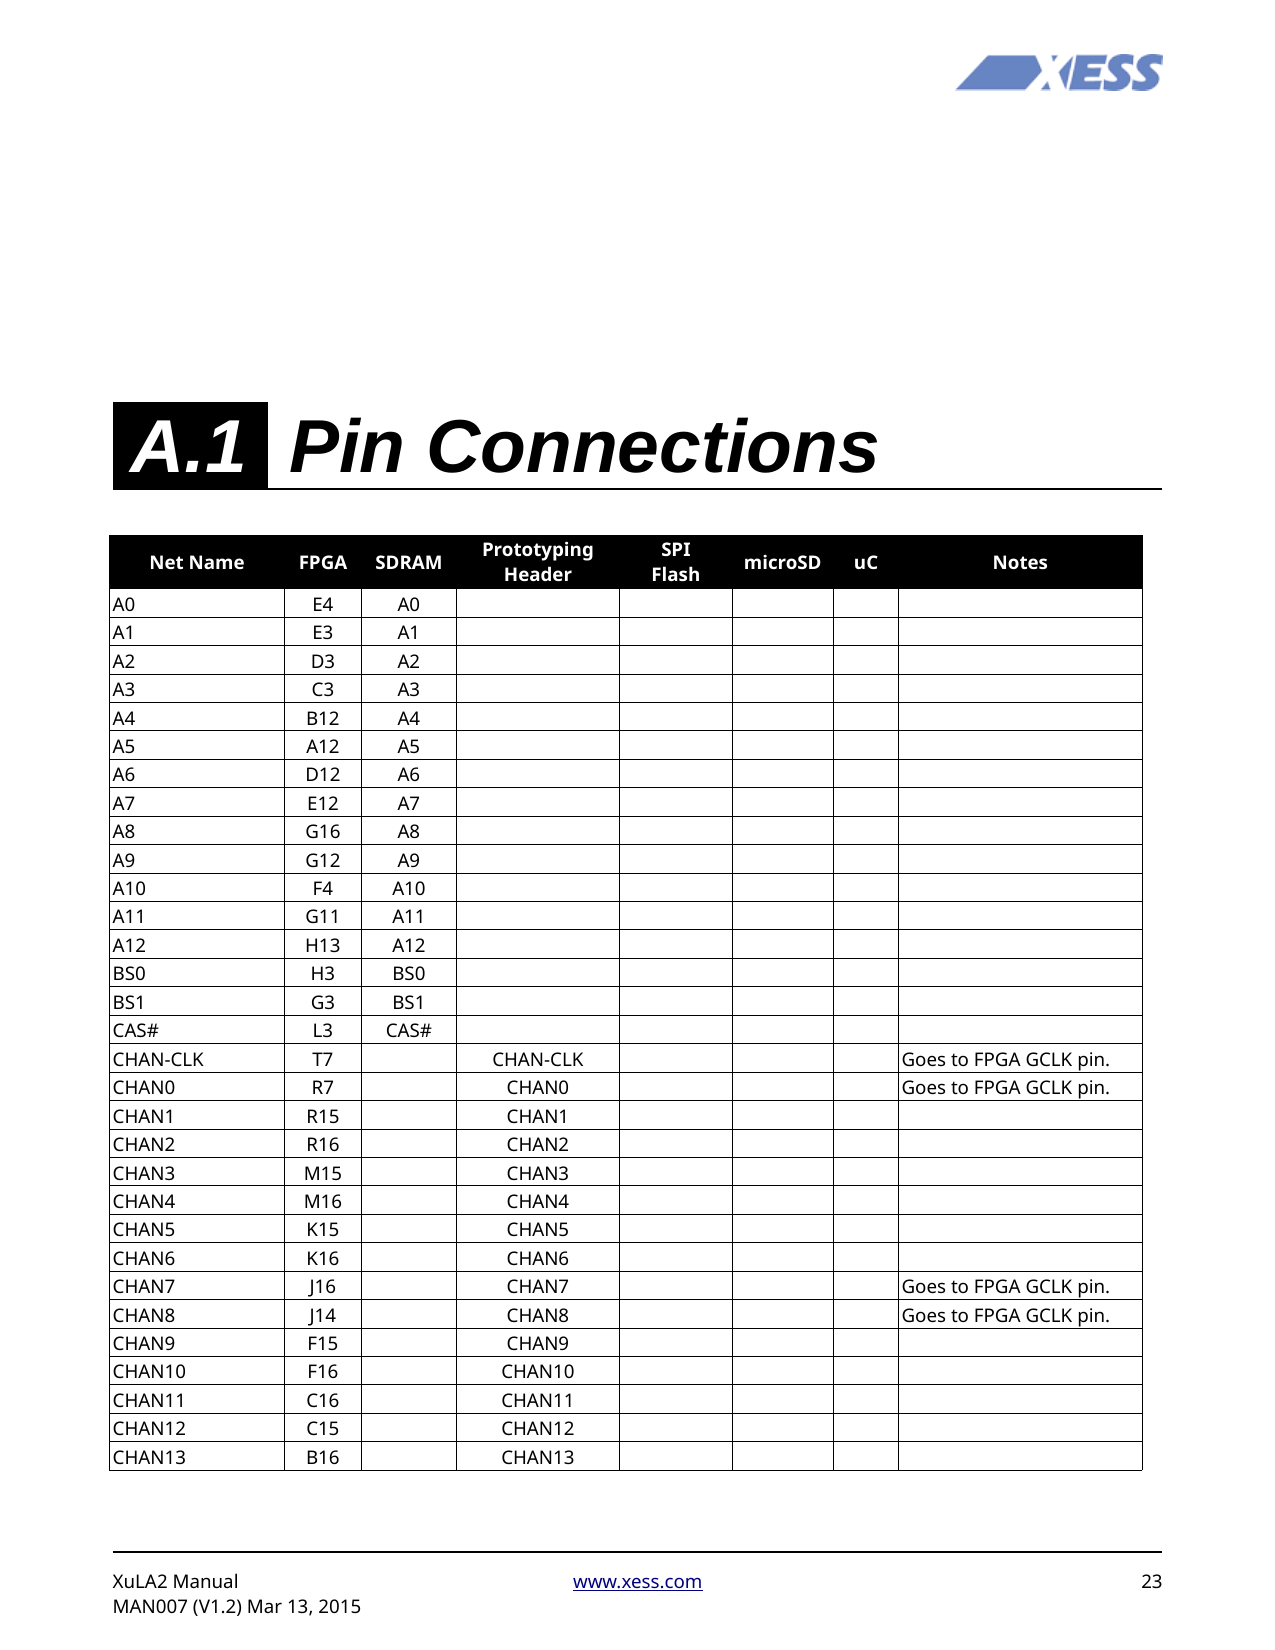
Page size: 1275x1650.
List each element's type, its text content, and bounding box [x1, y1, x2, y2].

table_cell [834, 1016, 898, 1043]
table_cell [620, 1186, 732, 1214]
table_cell [834, 760, 898, 787]
table_cell M15 [285, 1158, 361, 1185]
table_cell [620, 1016, 732, 1043]
table_cell A6 [362, 760, 456, 787]
table_cell A9 [362, 845, 456, 872]
table_cell [733, 731, 833, 759]
table_cell [834, 731, 898, 759]
table_header uC [834, 536, 898, 588]
table_cell Goes to FPGA GCLK pin. [899, 1272, 1142, 1299]
table_cell [457, 987, 619, 1015]
table_cell [733, 1158, 833, 1185]
table_cell [733, 902, 833, 929]
table_cell CHAN1 [110, 1101, 284, 1128]
table_cell [899, 1016, 1142, 1043]
table_cell [834, 1101, 898, 1128]
table_cell [834, 1414, 898, 1441]
table_cell CHAN0 [457, 1073, 619, 1100]
table_cell A3 [110, 675, 284, 702]
table_cell [733, 1329, 833, 1356]
table_cell CHAN10 [457, 1357, 619, 1384]
table_cell [362, 1329, 456, 1356]
table_cell [457, 788, 619, 816]
table_cell [733, 703, 833, 730]
table_cell [733, 1016, 833, 1043]
table_cell [834, 1044, 898, 1072]
table_cell [834, 618, 898, 645]
table_cell [733, 1272, 833, 1299]
table_cell [733, 959, 833, 986]
table_cell G11 [285, 902, 361, 929]
table_cell [620, 1130, 732, 1157]
table_cell C15 [285, 1414, 361, 1441]
table_cell [457, 618, 619, 645]
table_cell CHAN2 [457, 1130, 619, 1157]
table_cell [362, 1243, 456, 1271]
table_cell [620, 731, 732, 759]
table_cell [899, 675, 1142, 702]
table_cell [834, 1215, 898, 1242]
table_cell [457, 817, 619, 844]
table_cell [899, 1357, 1142, 1384]
table_cell [362, 1385, 456, 1413]
table_cell [733, 646, 833, 673]
table_cell [733, 589, 833, 617]
table_cell CHAN7 [457, 1272, 619, 1299]
table_cell CHAN4 [110, 1186, 284, 1214]
table_cell [362, 1186, 456, 1214]
table_cell [620, 1414, 732, 1441]
subtitle Pin Connections [268, 402, 1162, 488]
table_cell A10 [110, 874, 284, 901]
table_cell CHAN11 [457, 1385, 619, 1413]
table_cell [620, 845, 732, 872]
table_cell [733, 1130, 833, 1157]
table_cell [899, 1414, 1142, 1441]
table_cell [457, 845, 619, 872]
table_cell [899, 731, 1142, 759]
table_cell [899, 817, 1142, 844]
table_cell [362, 1130, 456, 1157]
table_header SPI Flash [620, 536, 732, 588]
table_cell [733, 1073, 833, 1100]
table_cell BS0 [110, 959, 284, 986]
table_cell [834, 1385, 898, 1413]
table_cell [620, 788, 732, 816]
table_cell CHAN13 [457, 1442, 619, 1470]
table_cell H3 [285, 959, 361, 986]
table_cell [733, 930, 833, 958]
table_header microSD [733, 536, 833, 588]
table_cell [834, 1300, 898, 1327]
table_cell A1 [110, 618, 284, 645]
table_cell [620, 1243, 732, 1271]
table_cell [620, 1442, 732, 1470]
table_cell [620, 646, 732, 673]
table_cell [834, 646, 898, 673]
table_cell G16 [285, 817, 361, 844]
table_cell [733, 1044, 833, 1072]
table_cell CHAN5 [110, 1215, 284, 1242]
table_cell E3 [285, 618, 361, 645]
table_cell [899, 1130, 1142, 1157]
table_cell [620, 1073, 732, 1100]
table_cell [733, 760, 833, 787]
table_cell BS1 [362, 987, 456, 1015]
table_cell [620, 1329, 732, 1356]
table_cell [620, 902, 732, 929]
table_cell [834, 902, 898, 929]
table_cell D3 [285, 646, 361, 673]
table_cell [733, 1215, 833, 1242]
table_cell [899, 930, 1142, 958]
table_cell [620, 817, 732, 844]
table_cell R7 [285, 1073, 361, 1100]
table_cell A4 [362, 703, 456, 730]
table_cell [834, 874, 898, 901]
table_cell [620, 589, 732, 617]
table_cell C16 [285, 1385, 361, 1413]
table_cell [733, 675, 833, 702]
table_cell [362, 1044, 456, 1072]
table_cell A4 [110, 703, 284, 730]
table_cell E12 [285, 788, 361, 816]
table_cell [620, 675, 732, 702]
table_cell A12 [362, 930, 456, 958]
table_cell A10 [362, 874, 456, 901]
table_cell R15 [285, 1101, 361, 1128]
table_cell A7 [362, 788, 456, 816]
table_cell CHAN-CLK [110, 1044, 284, 1072]
table_cell [457, 1016, 619, 1043]
table_cell A11 [362, 902, 456, 929]
table_header Net Name [110, 536, 284, 588]
table_cell CHAN12 [110, 1414, 284, 1441]
table_cell [834, 1329, 898, 1356]
table_cell CHAN10 [110, 1357, 284, 1384]
table_cell [899, 874, 1142, 901]
table_cell CHAN12 [457, 1414, 619, 1441]
table_cell [834, 987, 898, 1015]
table_cell CAS# [110, 1016, 284, 1043]
table_cell CHAN2 [110, 1130, 284, 1157]
table_cell [834, 959, 898, 986]
table_cell [620, 1300, 732, 1327]
table_cell [834, 817, 898, 844]
table_cell [899, 788, 1142, 816]
table_cell CAS# [362, 1016, 456, 1043]
table_cell L3 [285, 1016, 361, 1043]
table_cell [362, 1101, 456, 1128]
table_cell CHAN1 [457, 1101, 619, 1128]
table_cell CHAN5 [457, 1215, 619, 1242]
table_cell [362, 1357, 456, 1384]
table_cell A12 [110, 930, 284, 958]
table_cell [733, 1357, 833, 1384]
table_header SDRAM [362, 536, 456, 588]
table_cell F16 [285, 1357, 361, 1384]
table_cell [834, 1158, 898, 1185]
table_cell A1 [362, 618, 456, 645]
table_cell R16 [285, 1130, 361, 1157]
table_cell [834, 930, 898, 958]
table_cell [457, 760, 619, 787]
table_cell Goes to FPGA GCLK pin. [899, 1044, 1142, 1072]
table_cell A11 [110, 902, 284, 929]
table_cell [733, 1385, 833, 1413]
table_cell [955, 54, 1163, 91]
table_cell [733, 845, 833, 872]
table_cell [457, 902, 619, 929]
table_cell CHAN13 [110, 1442, 284, 1470]
table_cell B16 [285, 1442, 361, 1470]
table_cell A12 [285, 731, 361, 759]
table_cell A0 [110, 589, 284, 617]
table_cell T7 [285, 1044, 361, 1072]
table_cell [733, 1101, 833, 1128]
table_cell [457, 703, 619, 730]
table_cell A2 [362, 646, 456, 673]
table_cell CHAN11 [110, 1385, 284, 1413]
table_cell [362, 1300, 456, 1327]
table_cell [834, 1272, 898, 1299]
table_cell [620, 1385, 732, 1413]
table_cell [733, 1243, 833, 1271]
table_cell [899, 1385, 1142, 1413]
table_cell [733, 1442, 833, 1470]
table_cell [733, 618, 833, 645]
table_cell [733, 817, 833, 844]
table_cell [834, 1073, 898, 1100]
table_cell [899, 1329, 1142, 1356]
table_cell [899, 1101, 1142, 1128]
table_cell [620, 959, 732, 986]
table_cell A5 [110, 731, 284, 759]
table_cell A6 [110, 760, 284, 787]
table_cell A9 [110, 845, 284, 872]
table_cell [733, 874, 833, 901]
table_cell K15 [285, 1215, 361, 1242]
table_cell CHAN9 [110, 1329, 284, 1356]
table_cell [899, 987, 1142, 1015]
table_cell [899, 646, 1142, 673]
table_cell Goes to FPGA GCLK pin. [899, 1073, 1142, 1100]
table_cell J16 [285, 1272, 361, 1299]
table_cell CHAN7 [110, 1272, 284, 1299]
table_cell G12 [285, 845, 361, 872]
table_cell E4 [285, 589, 361, 617]
table_cell CHAN8 [457, 1300, 619, 1327]
table_cell [457, 959, 619, 986]
table_cell [620, 874, 732, 901]
table_cell BS0 [362, 959, 456, 986]
table_cell A0 [362, 589, 456, 617]
table_cell [899, 1215, 1142, 1242]
table_cell [457, 589, 619, 617]
table_cell H13 [285, 930, 361, 958]
table_cell [620, 1158, 732, 1185]
table_cell [834, 589, 898, 617]
table_cell [620, 930, 732, 958]
table_cell B12 [285, 703, 361, 730]
table_cell [834, 788, 898, 816]
table_cell [733, 1414, 833, 1441]
table_header FPGA [285, 536, 361, 588]
table_cell CHAN3 [457, 1158, 619, 1185]
table_header Prototyping Header [457, 536, 619, 588]
table_cell [834, 1357, 898, 1384]
table_cell [620, 703, 732, 730]
table_cell [620, 760, 732, 787]
table_cell Goes to FPGA GCLK pin. [899, 1300, 1142, 1327]
table_cell [620, 1272, 732, 1299]
table_cell [834, 1130, 898, 1157]
table_cell [899, 845, 1142, 872]
table_cell [899, 760, 1142, 787]
table_cell [457, 731, 619, 759]
table_cell [457, 930, 619, 958]
table_cell [899, 1186, 1142, 1214]
table_cell [899, 618, 1142, 645]
table_cell [899, 589, 1142, 617]
table_cell [899, 1158, 1142, 1185]
table_cell [733, 1186, 833, 1214]
table_cell [620, 1101, 732, 1128]
table_cell C3 [285, 675, 361, 702]
table_cell [362, 1158, 456, 1185]
table_cell CHAN6 [457, 1243, 619, 1271]
table_cell CHAN8 [110, 1300, 284, 1327]
table_cell [834, 675, 898, 702]
table_cell [620, 1044, 732, 1072]
table_cell J14 [285, 1300, 361, 1327]
table_cell CHAN4 [457, 1186, 619, 1214]
table_cell [733, 987, 833, 1015]
table_cell [620, 1357, 732, 1384]
table_cell [457, 874, 619, 901]
table_cell A8 [110, 817, 284, 844]
table_cell [899, 1442, 1142, 1470]
table_cell A3 [362, 675, 456, 702]
table_header Notes [899, 536, 1142, 588]
table_cell [620, 987, 732, 1015]
table_cell CHAN-CLK [457, 1044, 619, 1072]
table_cell [362, 1414, 456, 1441]
table_cell [834, 845, 898, 872]
table_cell [362, 1073, 456, 1100]
table_cell [457, 646, 619, 673]
table_cell [362, 1215, 456, 1242]
table_cell BS1 [110, 987, 284, 1015]
table_cell [620, 618, 732, 645]
table_cell CHAN9 [457, 1329, 619, 1356]
table_cell [899, 1243, 1142, 1271]
table_cell [457, 675, 619, 702]
table_cell A8 [362, 817, 456, 844]
table_cell A7 [110, 788, 284, 816]
table_cell F4 [285, 874, 361, 901]
table_cell M16 [285, 1186, 361, 1214]
table_cell D12 [285, 760, 361, 787]
table_cell G3 [285, 987, 361, 1015]
table_cell [362, 1442, 456, 1470]
table_cell [899, 902, 1142, 929]
table_cell [620, 1215, 732, 1242]
table_cell [899, 959, 1142, 986]
table_cell CHAN6 [110, 1243, 284, 1271]
table_cell [834, 1186, 898, 1214]
table_cell [834, 703, 898, 730]
table_cell CHAN3 [110, 1158, 284, 1185]
table_cell [733, 788, 833, 816]
table_cell CHAN0 [110, 1073, 284, 1100]
table_cell K16 [285, 1243, 361, 1271]
table_cell [834, 1442, 898, 1470]
table_cell A2 [110, 646, 284, 673]
table_cell [733, 1300, 833, 1327]
table_cell [834, 1243, 898, 1271]
table_cell [362, 1272, 456, 1299]
table_cell A5 [362, 731, 456, 759]
table_cell F15 [285, 1329, 361, 1356]
table_cell [899, 703, 1142, 730]
